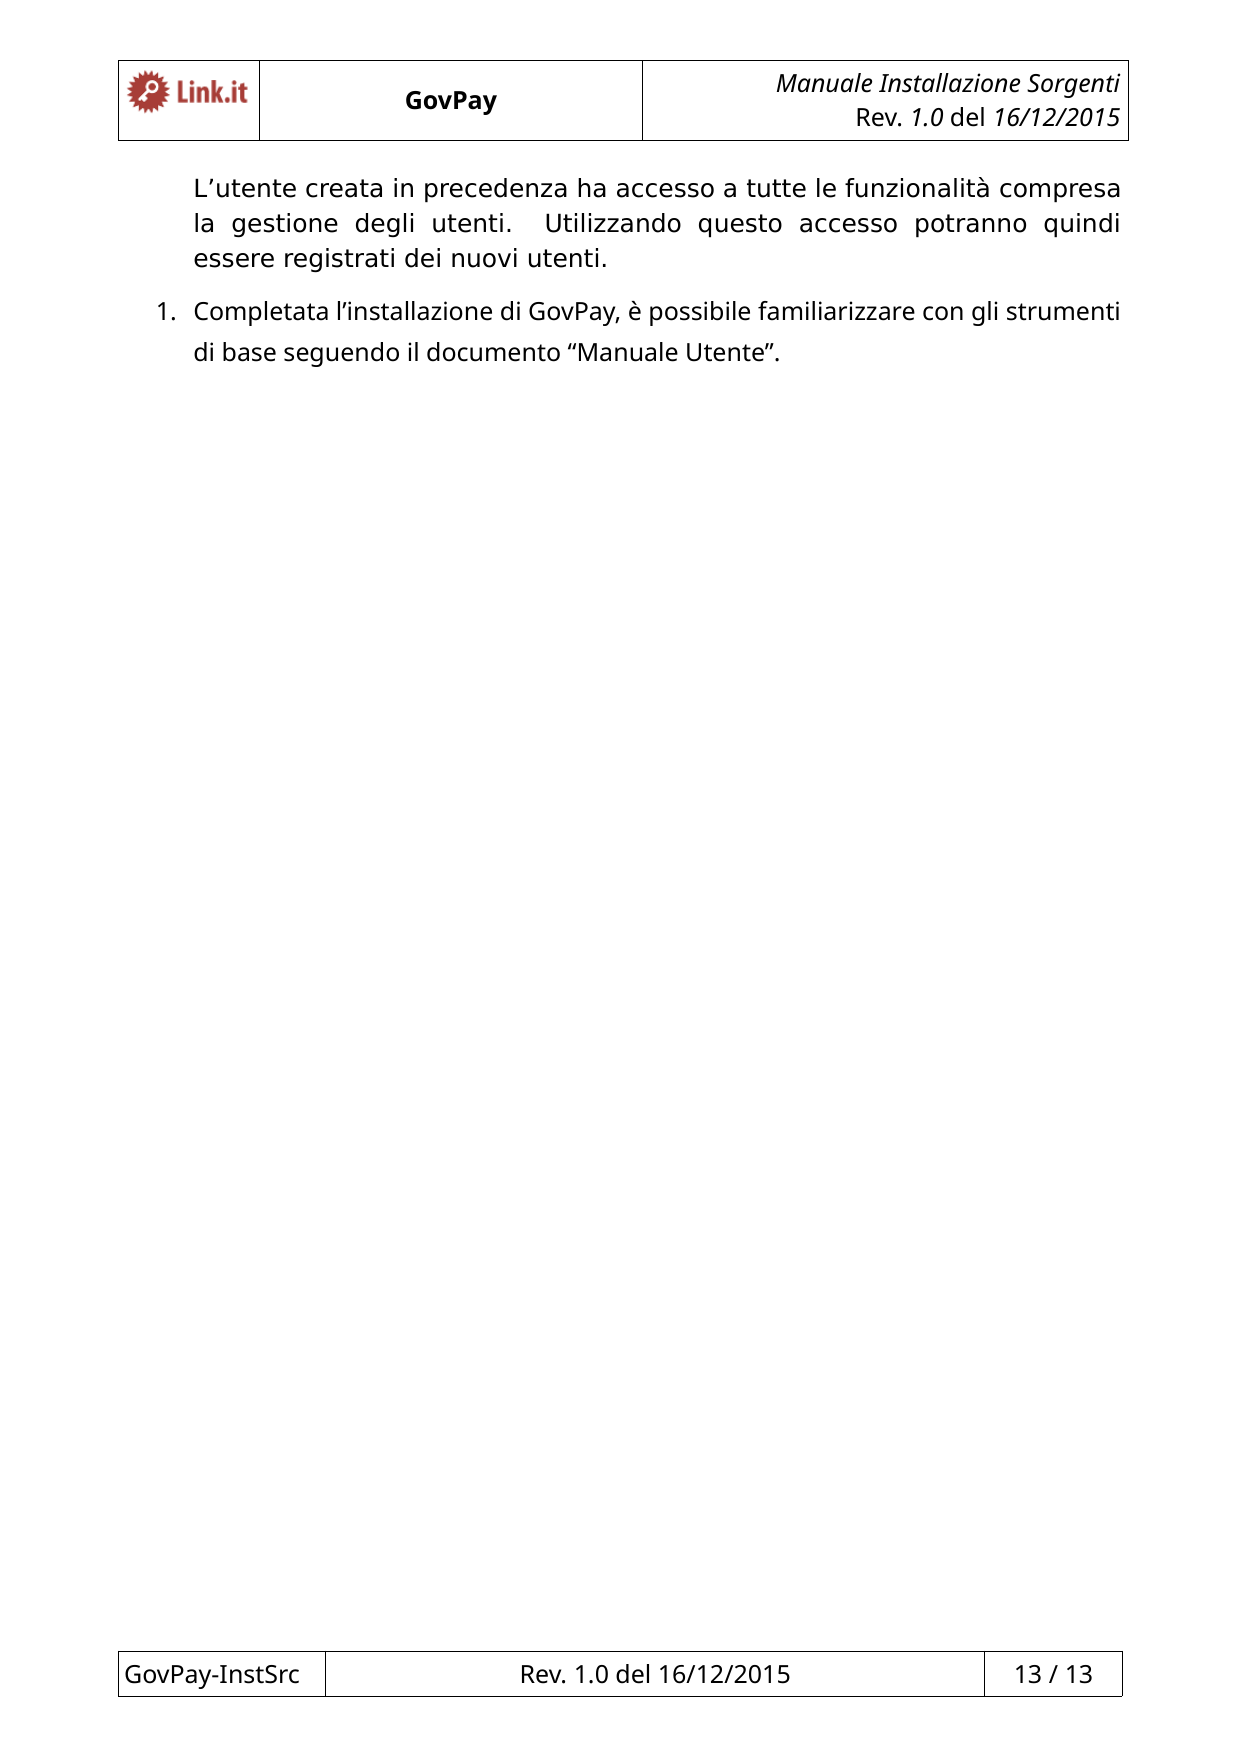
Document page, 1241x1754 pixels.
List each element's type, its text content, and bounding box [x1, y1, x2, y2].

list L’utente creata in precedenza ha accesso a tutte le funzionalità compresa la gestione degli utenti. Utilizzando questo accesso potranno quindi essere registrati dei nuovi utenti. [156, 174, 1122, 273]
picture [123, 65, 254, 119]
list Completata l’installazione di GovPay, è possibile familiarizzare con gli strumenti di base seguendo il documento “Manuale Utente”. [156, 293, 1122, 368]
